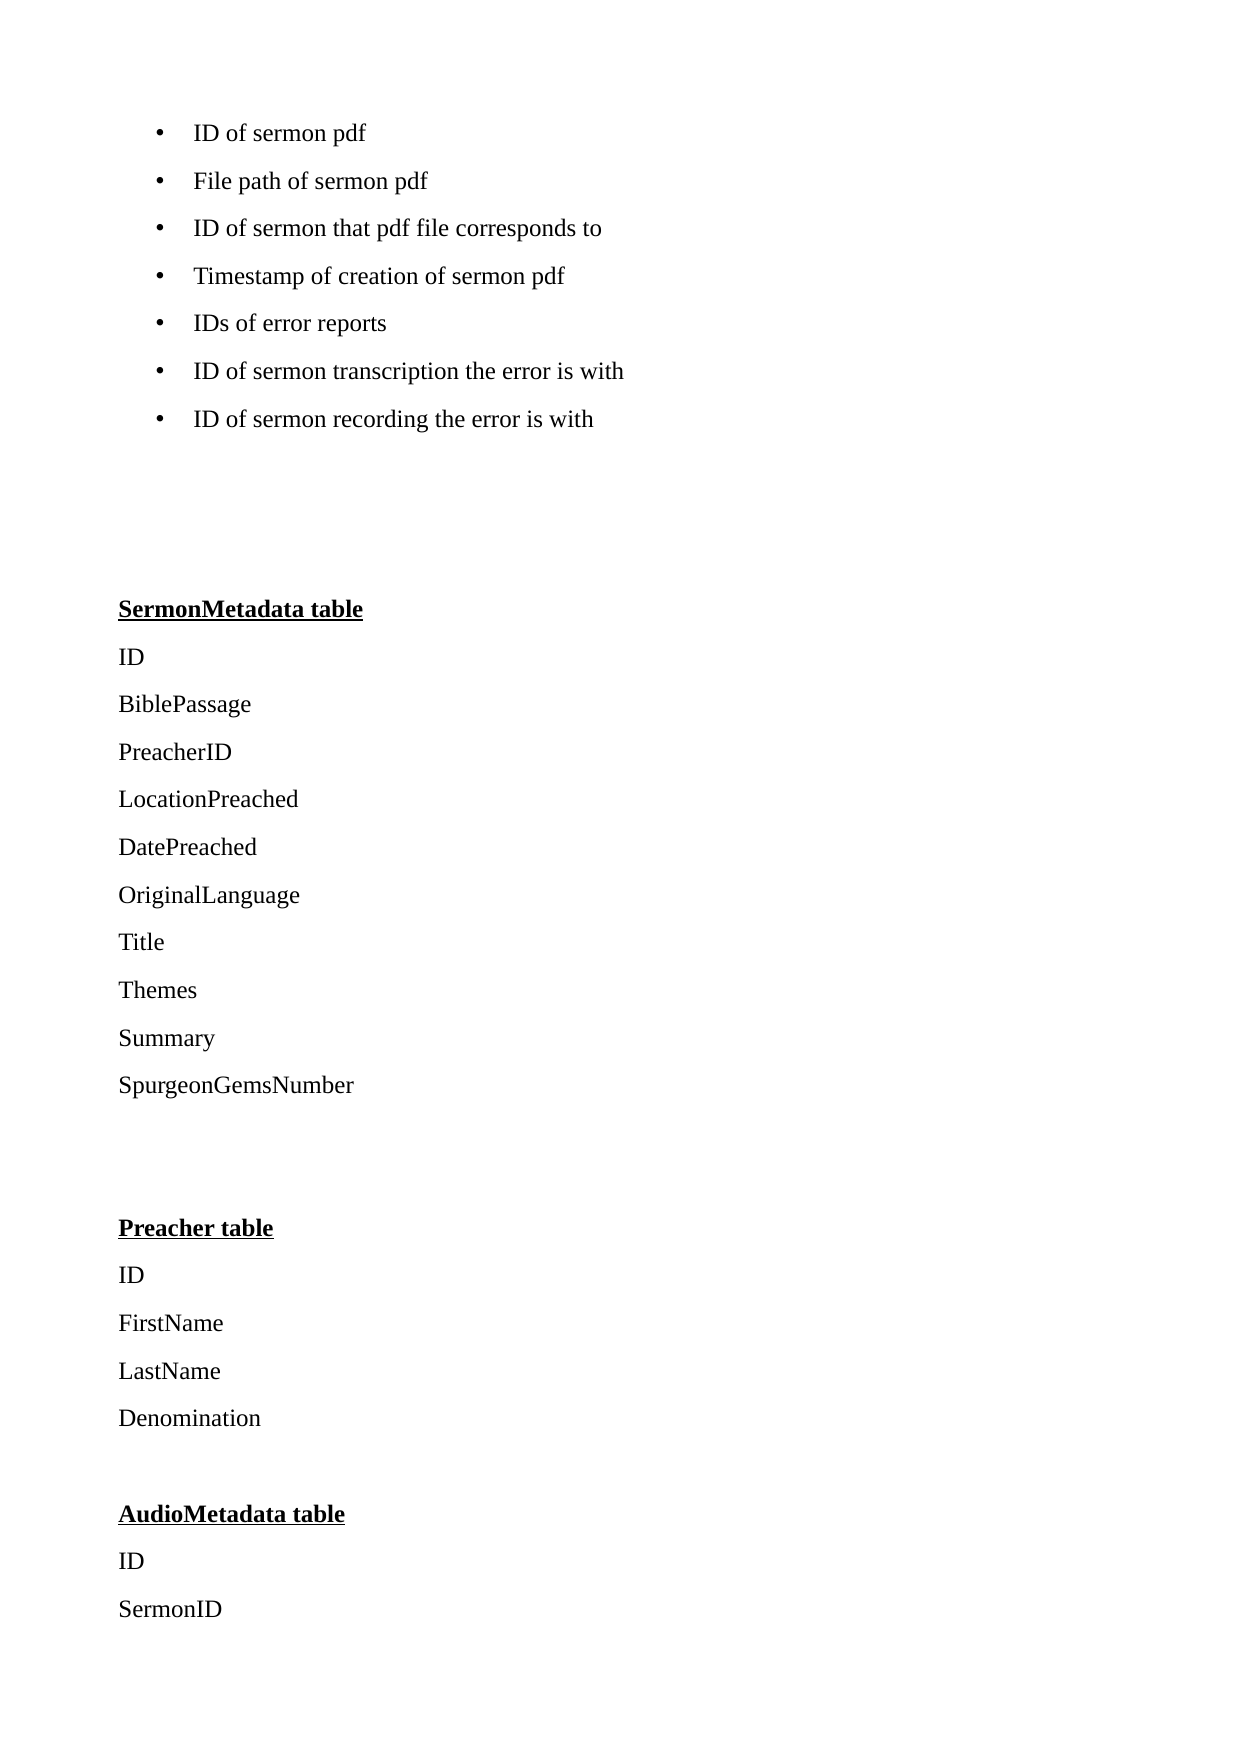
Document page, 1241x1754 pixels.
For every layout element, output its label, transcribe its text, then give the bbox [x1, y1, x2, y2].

list File path of sermon pdf [156, 166, 1122, 194]
text SpurgeonGemsNumber [118, 1070, 1122, 1099]
text ID [118, 642, 1122, 671]
text SermonID [118, 1594, 1122, 1623]
text AudioMetadata table [118, 1499, 1122, 1527]
list Timestamp of creation of sermon pdf [156, 261, 1122, 290]
text Denomination [118, 1403, 1122, 1432]
text SermonMetadata table [118, 594, 1122, 623]
list ID of sermon that pdf file corresponds to [156, 213, 1122, 242]
text OriginalLanguage [118, 880, 1122, 908]
text LastName [118, 1356, 1122, 1384]
list ID of sermon recording the error is with [156, 404, 1122, 432]
list ID of sermon pdf [156, 118, 1122, 147]
text ID [118, 1546, 1122, 1575]
text PreacherID [118, 737, 1122, 766]
text Summary [118, 1023, 1122, 1051]
list IDs of error reports [156, 308, 1122, 337]
list ID of sermon transcription the error is with [156, 356, 1122, 385]
text LocationPreached [118, 784, 1122, 813]
text FirstName [118, 1308, 1122, 1337]
text DatePreached [118, 832, 1122, 861]
text Themes [118, 975, 1122, 1004]
text ID [118, 1261, 1122, 1289]
text Preacher table [118, 1213, 1122, 1242]
text BiblePassage [118, 689, 1122, 718]
text Title [118, 927, 1122, 956]
